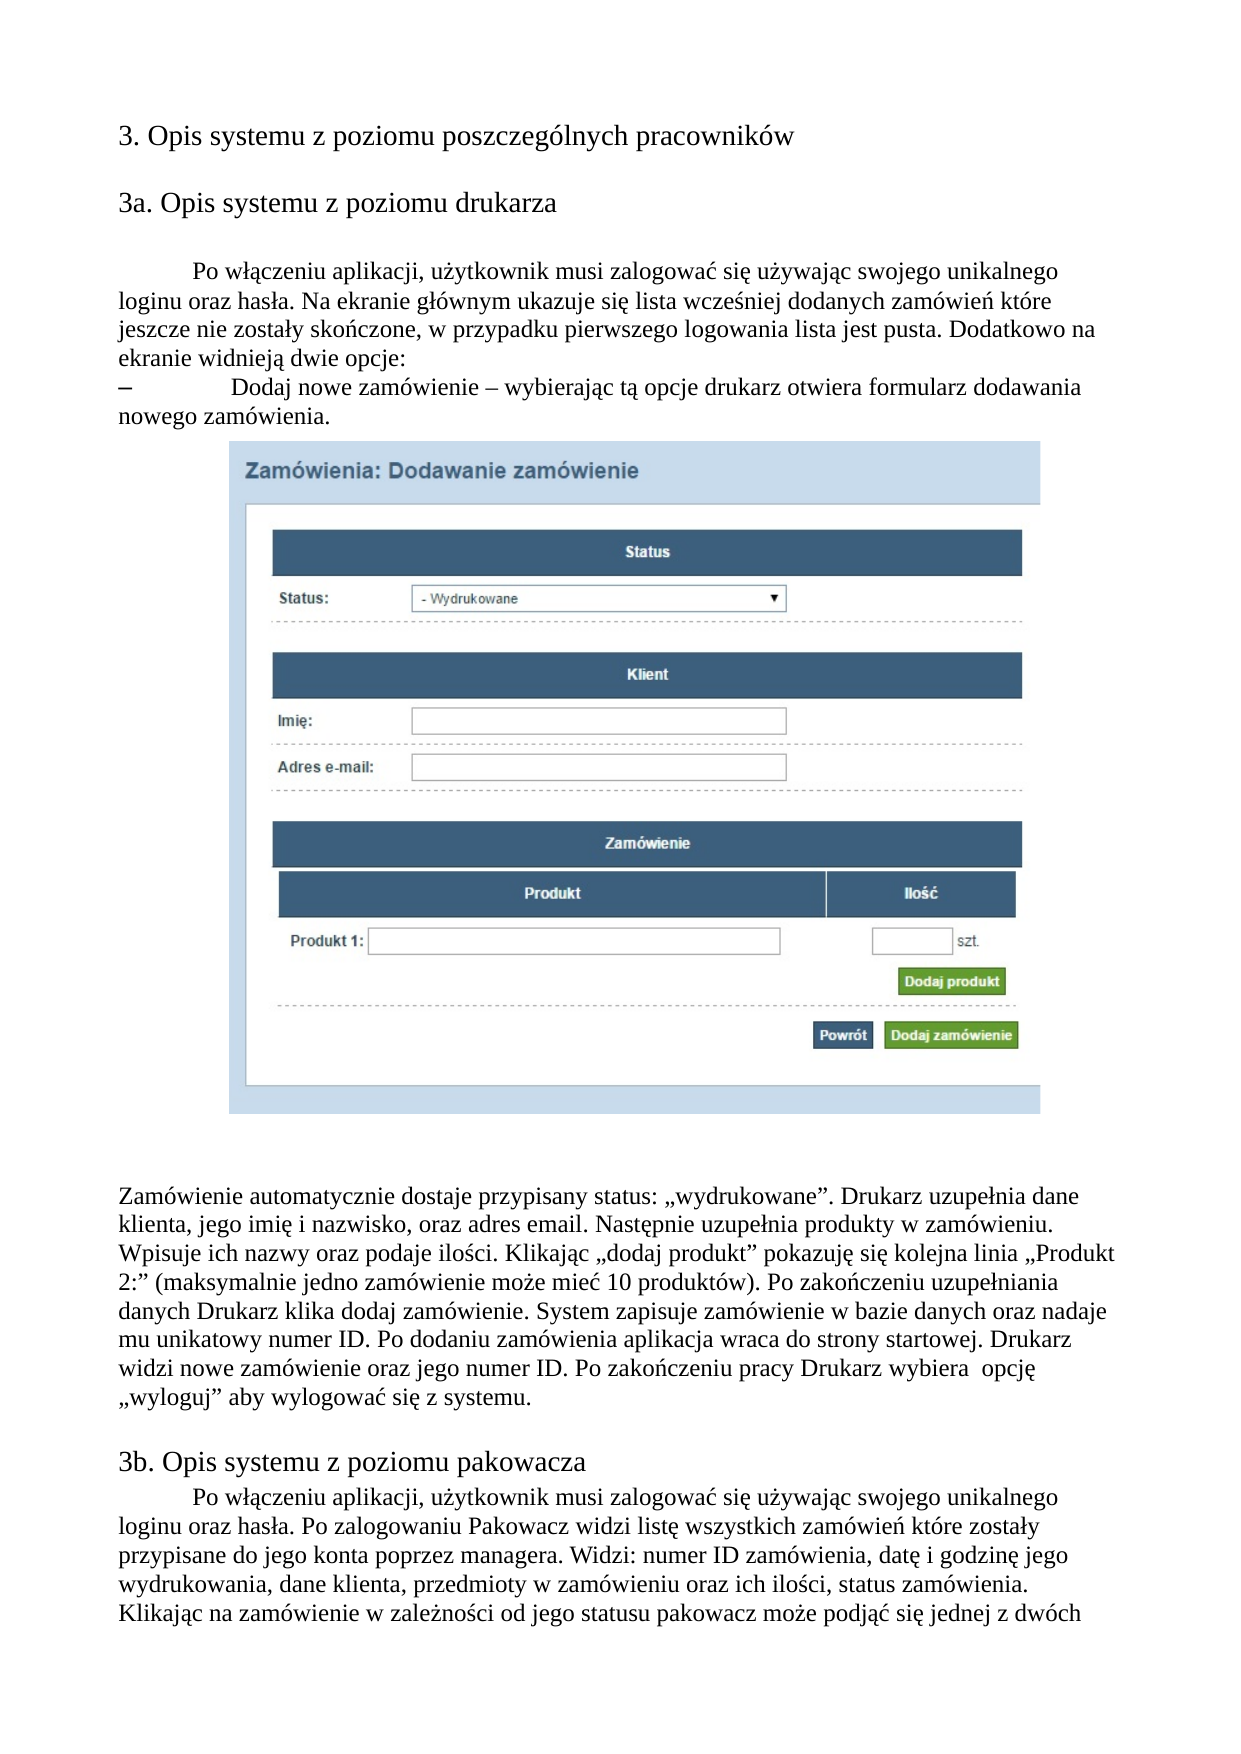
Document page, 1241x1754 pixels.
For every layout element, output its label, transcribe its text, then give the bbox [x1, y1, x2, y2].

text 3. Opis systemu z poziomu poszczególnych pracowników [118, 118, 1116, 152]
text Zamówienie automatycznie dostaje przypisany status: „wydrukowane”. Drukarz uzupełnia dane klienta, jego imię i nazwisko, oraz adres email. Następnie uzupełnia produkty w zamówieniu. Wpisuje ich nazwy oraz podaje ilości. Klikając „dodaj produkt” pokazuję się kolejna linia „Produkt 2:” (maksymalnie jedno zamówienie może mieć 10 produktów). Po zakończeniu uzupełniania danych Drukarz klika dodaj zamówienie. System zapisuje zamówienie w bazie danych oraz nadaje mu unikatowy numer ID. Po dodaniu zamówienia aplikacja wraca do strony startowej. Drukarz widzi nowe zamówienie oraz jego numer ID. Po zakończeniu pracy Drukarz wybiera opcję „wyloguj” aby wylogować się z systemu. [118, 1181, 1116, 1411]
picture [229, 441, 1041, 1114]
list Dodaj nowe zamówienie – wybierając tą opcje drukarz otwiera formularz dodawania nowego zamówienia. [118, 372, 1116, 429]
text 3a. Opis systemu z poziomu drukarza [118, 185, 1116, 219]
text Po włączeniu aplikacji, użytkownik musi zalogować się używając swojego unikalnego loginu oraz hasła. Na ekranie głównym ukazuje się lista wcześniej dodanych zamówień które jeszcze nie zostały skończone, w przypadku pierwszego logowania lista jest pusta. Dodatkowo na ekranie widnieją dwie opcje: [118, 252, 1116, 372]
text 3b. Opis systemu z poziomu pakowacza [118, 1444, 1116, 1478]
text Po włączeniu aplikacji, użytkownik musi zalogować się używając swojego unikalnego loginu oraz hasła. Po zalogowaniu Pakowacz widzi listę wszystkich zamówień które zostały przypisane do jego konta poprzez managera. Widzi: numer ID zamówienia, datę i godzinę jego wydrukowania, dane klienta, przedmioty w zamówieniu oraz ich ilości, status zamówienia. Klikając na zamówienie w zależności od jego statusu pakowacz może podjąć się jednej z dwóch [118, 1478, 1116, 1626]
